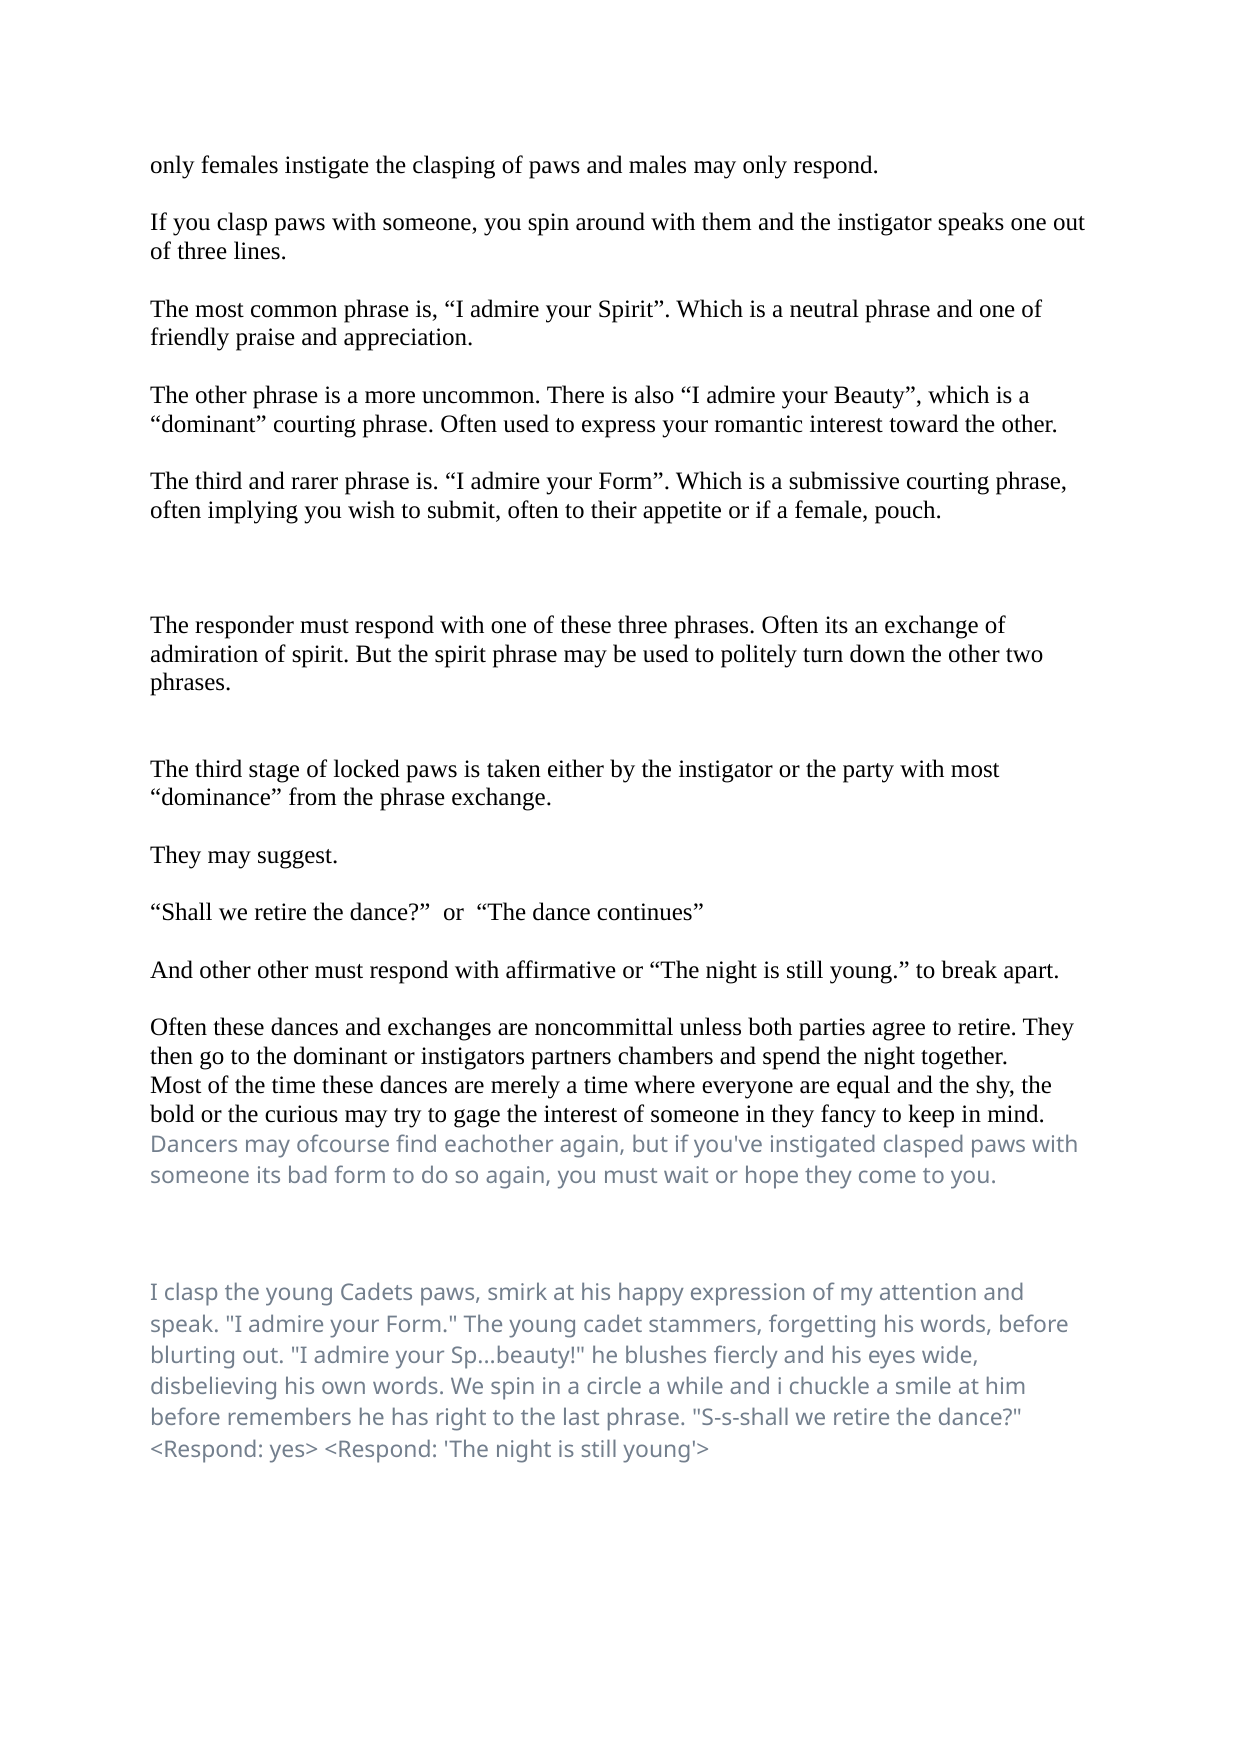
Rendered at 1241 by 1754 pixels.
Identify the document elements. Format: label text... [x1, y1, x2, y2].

text Often these dances and exchanges are noncommittal unless both parties agree to retire. They then go to the dominant or instigators partners chambers and spend the night together. [150, 1012, 1090, 1070]
text Dancers may ofcourse find eachother again, but if you've instigated clasped paws with someone its bad form to do so again, you must wait or hope they come to you. [150, 1127, 1090, 1190]
text Most of the time these dances are merely a time where everyone are equal and the shy, the bold or the curious may try to gage the interest of someone in they fancy to keep in mind. [150, 1070, 1090, 1127]
text If you clasp paws with someone, you spin around with them and the instigator speaks one out of three lines. [150, 207, 1090, 265]
text The third and rarer phrase is. “I admire your Form”. Which is a submissive courting phrase, often implying you wish to submit, often to their appetite or if a female, pouch. [150, 466, 1090, 524]
text The third stage of locked paws is taken either by the instigator or the party with most “dominance” from the phrase exchange. [150, 754, 1090, 811]
text The other phrase is a more uncommon. There is also “I admire your Beauty”, which is a “dominant” courting phrase. Often used to express your romantic interest toward the other. [150, 380, 1090, 437]
text I clasp the young Cadets paws, smirk at his happy expression of my attention and speak. "I admire your Form." The young cadet stammers, forgetting his words, before blurting out. "I admire your Sp...beauty!" he blushes fiercly and his eyes wide, disbelieving his own words. We spin in a circle a while and i chuckle a smile at him before remembers he has right to the last phrase. "S-s-shall we retire the dance?" <Respond: yes> <Respond: 'The night is still young'> [150, 1276, 1090, 1464]
text They may suggest. [150, 840, 1090, 869]
text “Shall we retire the dance?” or “The dance continues” [150, 897, 1090, 926]
text And other other must respond with affirmative or “The night is still young.” to break apart. [150, 955, 1090, 984]
text The most common phrase is, “I admire your Spirit”. Which is a neutral phrase and one of friendly praise and appreciation. [150, 294, 1090, 351]
text only females instigate the clasping of paws and males may only respond. [150, 150, 1090, 179]
text The responder must respond with one of these three phrases. Often its an exchange of admiration of spirit. But the spirit phrase may be used to politely turn down the other two phrases. [150, 610, 1090, 696]
